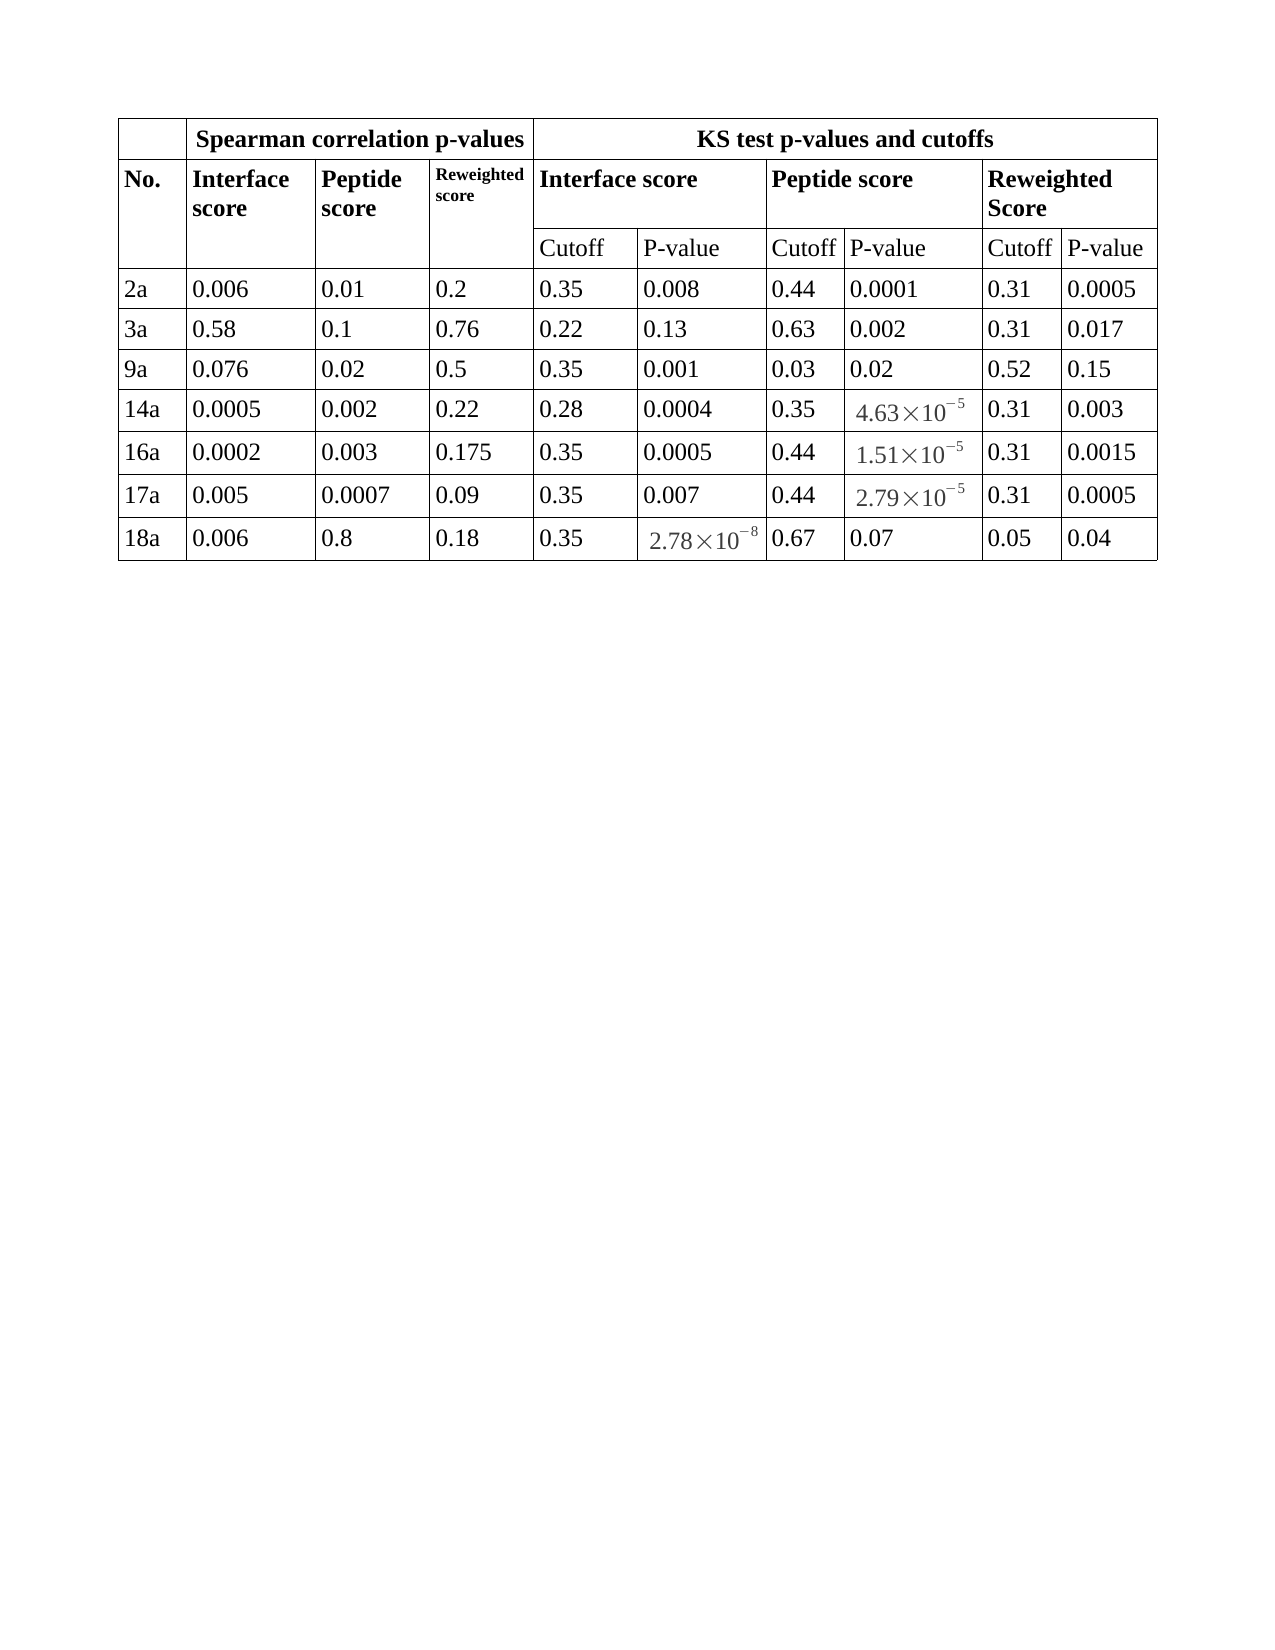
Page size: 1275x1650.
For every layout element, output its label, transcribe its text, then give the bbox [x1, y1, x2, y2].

table_cell P-value [1062, 229, 1157, 268]
table_cell 0.76 [430, 309, 533, 348]
table_cell 0.13 [638, 309, 766, 348]
table_cell [845, 390, 982, 431]
table_cell 0.31 [983, 475, 1061, 517]
table_cell Reweighted Score [983, 160, 1157, 227]
table_cell [845, 432, 982, 474]
table_cell Peptide score [767, 160, 982, 227]
table_header Spearman correlation p-values [187, 119, 533, 158]
table_cell 0.44 [767, 269, 844, 308]
table_cell 0.0005 [1062, 269, 1157, 308]
table_cell 0.22 [534, 309, 637, 348]
table_cell 0.0005 [1062, 475, 1157, 517]
table_cell 0.31 [983, 390, 1061, 431]
table_cell 0.0005 [638, 432, 766, 474]
table_cell Reweighted score [430, 160, 533, 268]
table_cell 0.44 [767, 475, 844, 517]
table_cell 0.35 [534, 475, 637, 517]
table_cell 0.0005 [187, 390, 315, 431]
table_cell 0.67 [767, 518, 844, 559]
table_cell 14a [119, 390, 186, 431]
table_cell 0.008 [638, 269, 766, 308]
table_cell 0.05 [983, 518, 1061, 559]
table_cell 0.31 [983, 309, 1061, 348]
table_cell 0.8 [316, 518, 429, 559]
table_cell 0.28 [534, 390, 637, 431]
table_cell [845, 475, 982, 517]
table_cell 9a [119, 350, 186, 389]
table_cell 0.006 [187, 269, 315, 308]
table_header [119, 119, 186, 158]
table_header KS test p-values and cutoffs [534, 119, 1157, 158]
table_cell 0.18 [430, 518, 533, 559]
table_cell 0.22 [430, 390, 533, 431]
table_cell 0.017 [1062, 309, 1157, 348]
table_cell 0.5 [430, 350, 533, 389]
table_cell 0.44 [767, 432, 844, 474]
table_cell 16a [119, 432, 186, 474]
table_cell 0.002 [845, 309, 982, 348]
table_cell 0.0015 [1062, 432, 1157, 474]
table_cell 0.003 [316, 432, 429, 474]
table_cell 0.31 [983, 269, 1061, 308]
table_cell Peptide score [316, 160, 429, 268]
table_cell P-value [845, 229, 982, 268]
table_cell 0.1 [316, 309, 429, 348]
table_cell 0.58 [187, 309, 315, 348]
table_cell Cutoff [534, 229, 637, 268]
table_cell 3a [119, 309, 186, 348]
table_cell Interface score [534, 160, 766, 227]
table_cell 0.35 [534, 350, 637, 389]
table_cell 2a [119, 269, 186, 308]
table_cell No. [119, 160, 186, 268]
table_cell 0.076 [187, 350, 315, 389]
table_cell [638, 518, 766, 559]
table_cell 0.31 [983, 432, 1061, 474]
table_cell 0.2 [430, 269, 533, 308]
table_cell 0.01 [316, 269, 429, 308]
table_cell 0.02 [316, 350, 429, 389]
table_cell 0.09 [430, 475, 533, 517]
table_cell Cutoff [983, 229, 1061, 268]
table_cell 0.63 [767, 309, 844, 348]
table_cell P-value [638, 229, 766, 268]
table_cell Cutoff [767, 229, 844, 268]
table_cell 0.15 [1062, 350, 1157, 389]
table_cell 0.005 [187, 475, 315, 517]
table_cell 0.175 [430, 432, 533, 474]
table_cell 0.04 [1062, 518, 1157, 559]
table_cell 0.52 [983, 350, 1061, 389]
table_cell 0.35 [534, 269, 637, 308]
table_cell 0.006 [187, 518, 315, 559]
table_cell 18a [119, 518, 186, 559]
table_cell 0.001 [638, 350, 766, 389]
table_cell 17a [119, 475, 186, 517]
table_cell 0.0001 [845, 269, 982, 308]
table_cell 0.35 [534, 518, 637, 559]
table_cell 0.35 [767, 390, 844, 431]
table_cell 0.002 [316, 390, 429, 431]
table_cell 0.03 [767, 350, 844, 389]
table_cell 0.0004 [638, 390, 766, 431]
table_cell 0.02 [845, 350, 982, 389]
table_cell 0.0002 [187, 432, 315, 474]
table_cell 0.35 [534, 432, 637, 474]
table_cell 0.003 [1062, 390, 1157, 431]
table_cell 0.007 [638, 475, 766, 517]
table_cell Interface score [187, 160, 315, 268]
table_cell 0.07 [845, 518, 982, 559]
table_cell 0.0007 [316, 475, 429, 517]
